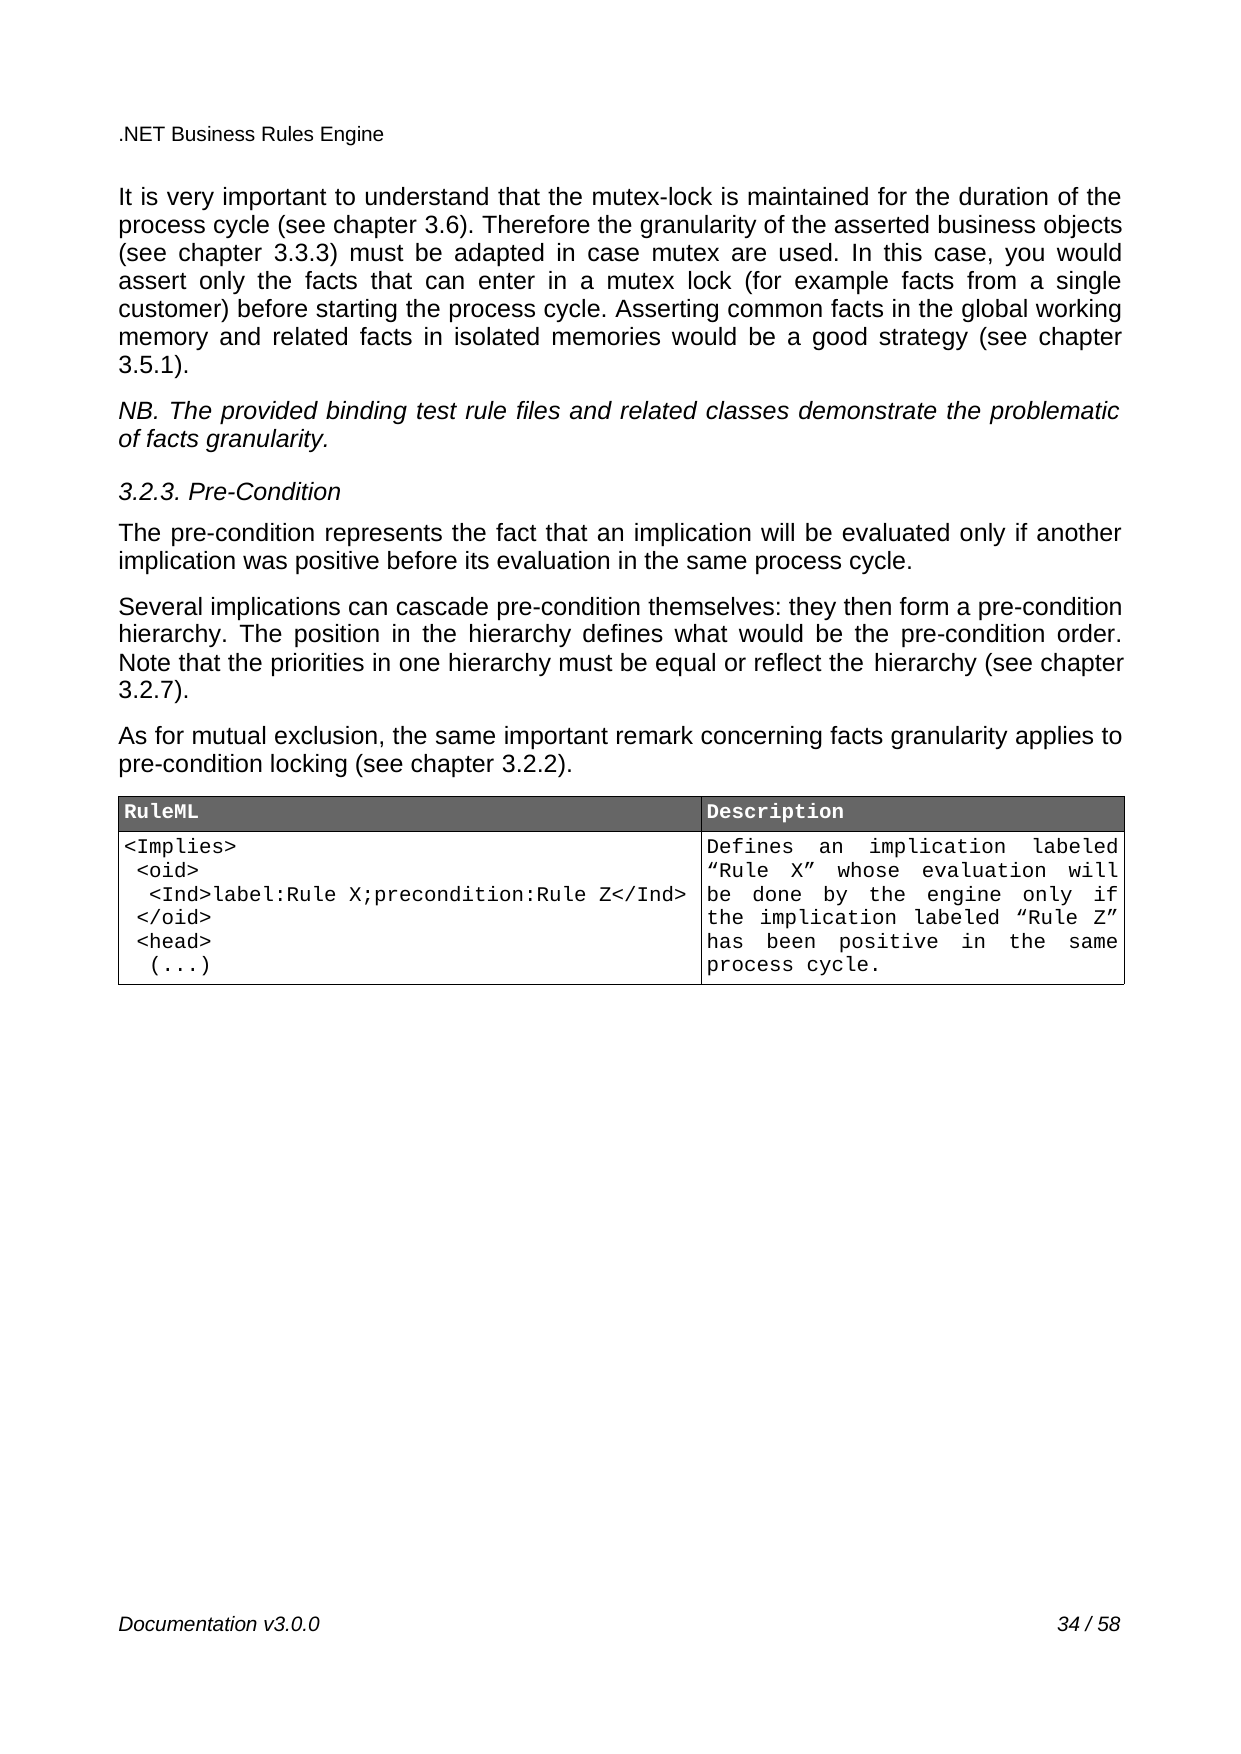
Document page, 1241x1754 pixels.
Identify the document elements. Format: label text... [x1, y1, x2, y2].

table_header RuleML [119, 797, 701, 831]
table_cell <Implies> <oid> <Ind>label:Rule X;precondition:Rule Z</Ind> </oid> <head> (...) [119, 832, 701, 984]
text The pre-condition represents the fact that an implication will be evaluated only if another implication was positive before its evaluation in the same process cycle. [118, 518, 1124, 574]
table_cell Defines an implication labeled “Rule X” whose evaluation will be done by the engine only if the implication labeled “Rule Z” has been positive in the same process cycle. [702, 832, 1124, 984]
table_header Description [702, 797, 1124, 831]
text It is very important to understand that the mutex-lock is maintained for the duration of the process cycle (see chapter 3.6). Therefore the granularity of the asserted business objects (see chapter 3.3.3) must be adapted in case mutex are used. In this case, you would assert only the facts that can enter in a mutex lock (for example facts from a single customer) before starting the process cycle. Asserting common facts in the global working memory and related facts in isolated memories would be a good strategy (see chapter 3.5.1). [118, 183, 1124, 379]
text As for mutual exclusion, the same important remark concerning facts granularity applies to pre-condition locking (see chapter 3.2.2). [118, 722, 1124, 778]
subtitle Pre-Condition [118, 478, 1124, 506]
text NB. The provided binding test rule files and related classes demonstrate the problematic of facts granularity. [118, 397, 1124, 453]
text Several implications can cascade pre-condition themselves: they then form a pre-condition hierarchy. The position in the hierarchy defines what would be the pre-condition order. Note that the priorities in one hierarchy must be equal or reflect the hierarchy (see chapter 3.2.7). [118, 592, 1124, 704]
